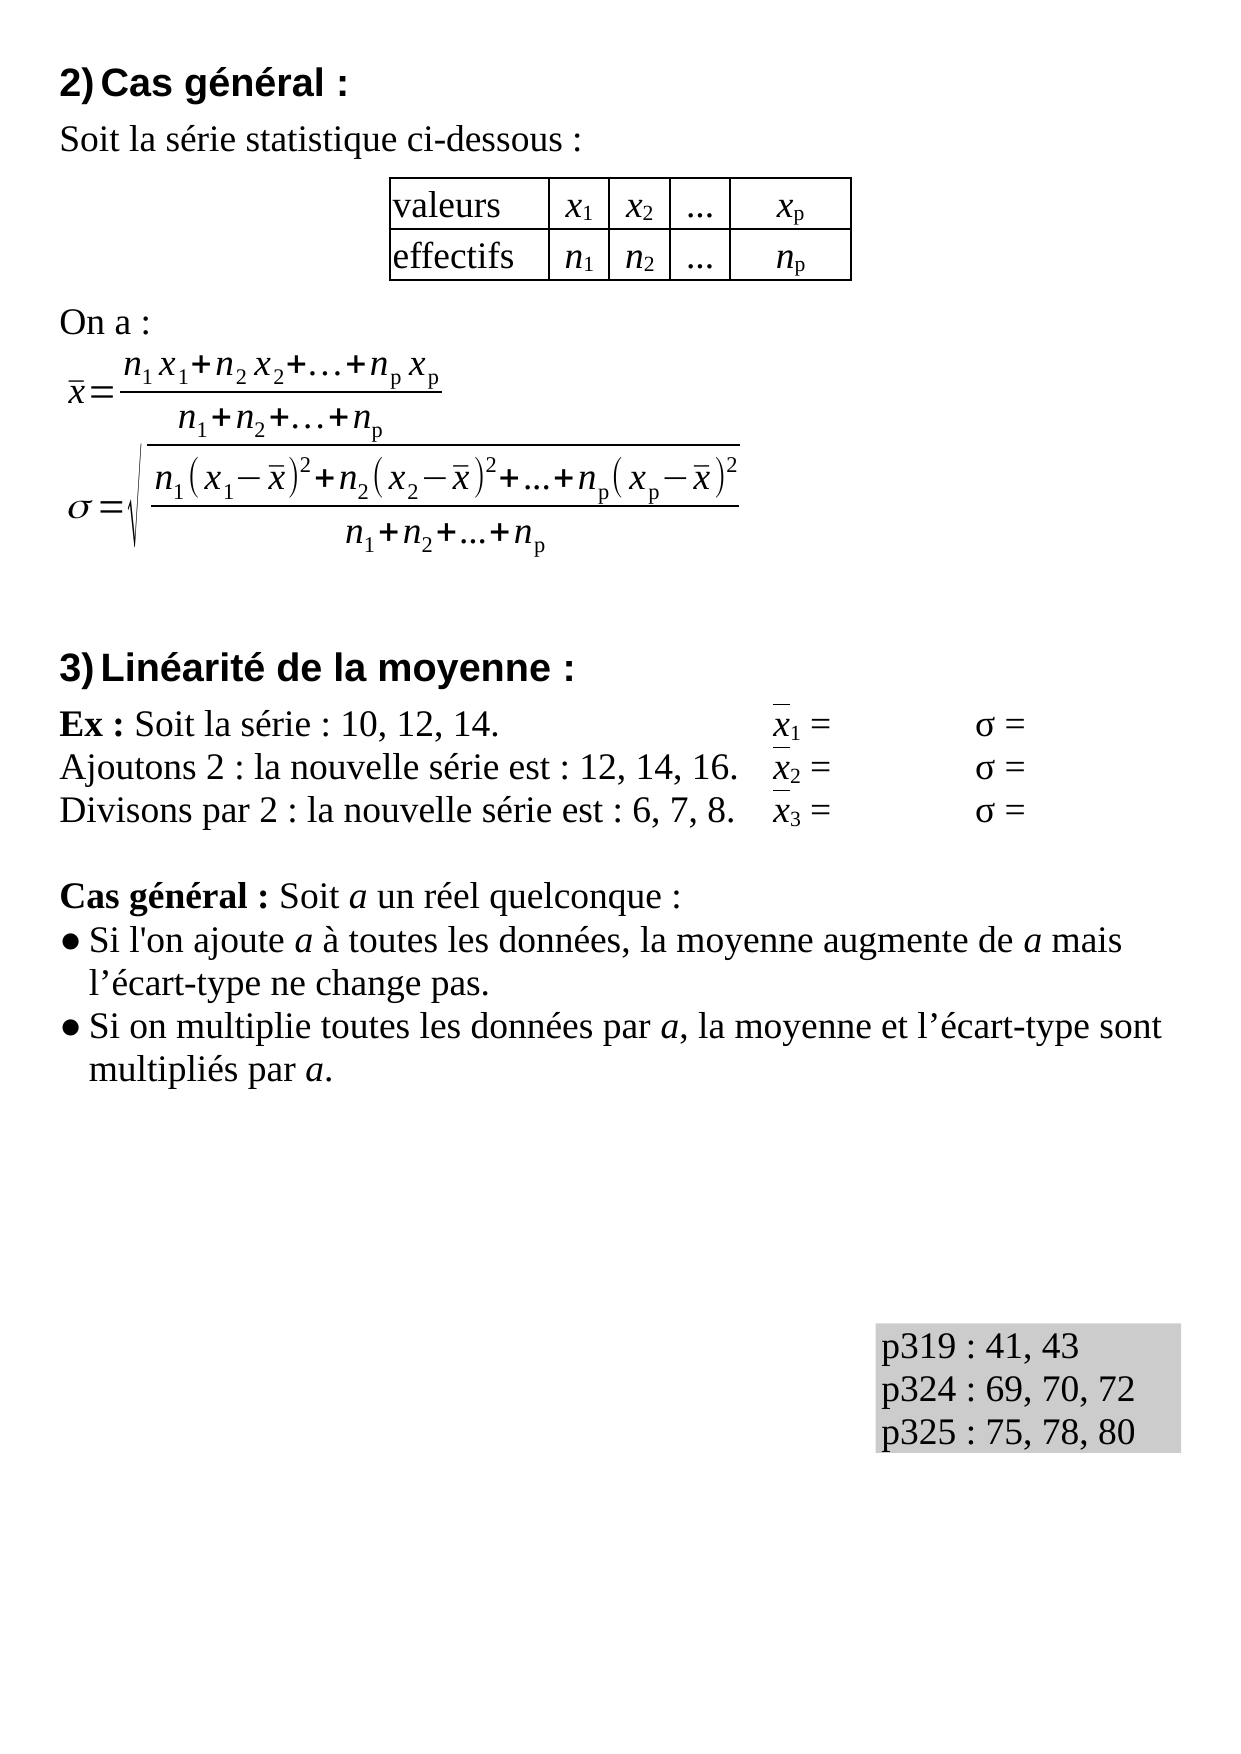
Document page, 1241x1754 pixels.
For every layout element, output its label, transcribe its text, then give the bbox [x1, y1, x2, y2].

list Linéarité de la moyenne : [59, 644, 1181, 690]
table_cell n2 [610, 230, 669, 279]
text Cas général : Soit a un réel quelconque : [59, 874, 1181, 917]
text On a : [59, 299, 1181, 342]
text Ex : Soit la série : 10, 12, 14. x1 = σ = [59, 701, 1181, 744]
table_cell np [731, 230, 850, 279]
table_header x1 [550, 179, 608, 228]
table_header xp [731, 179, 850, 228]
text Divisons par 2 : la nouvelle série est : 6, 7, 8. x3 = σ = [59, 788, 1181, 831]
list Si on multiplie toutes les données par a, la moyenne et l’écart-type sont multipliés par a. [59, 1003, 1181, 1089]
list Si l'on ajoute a à toutes les données, la moyenne augmente de a mais l’écart-type ne change pas. [59, 917, 1181, 1003]
table_cell n1 [550, 230, 608, 279]
table_header x2 [610, 179, 669, 228]
text Ajoutons 2 : la nouvelle série est : 12, 14, 16. x2 = σ = [59, 744, 1181, 788]
table_cell ... [671, 230, 729, 279]
list Cas général : [59, 59, 1181, 105]
text Soit la série statistique ci-dessous : [59, 116, 1181, 159]
table_header ... [671, 179, 729, 228]
table_cell effectifs [391, 230, 548, 279]
table_header valeurs [391, 179, 548, 228]
